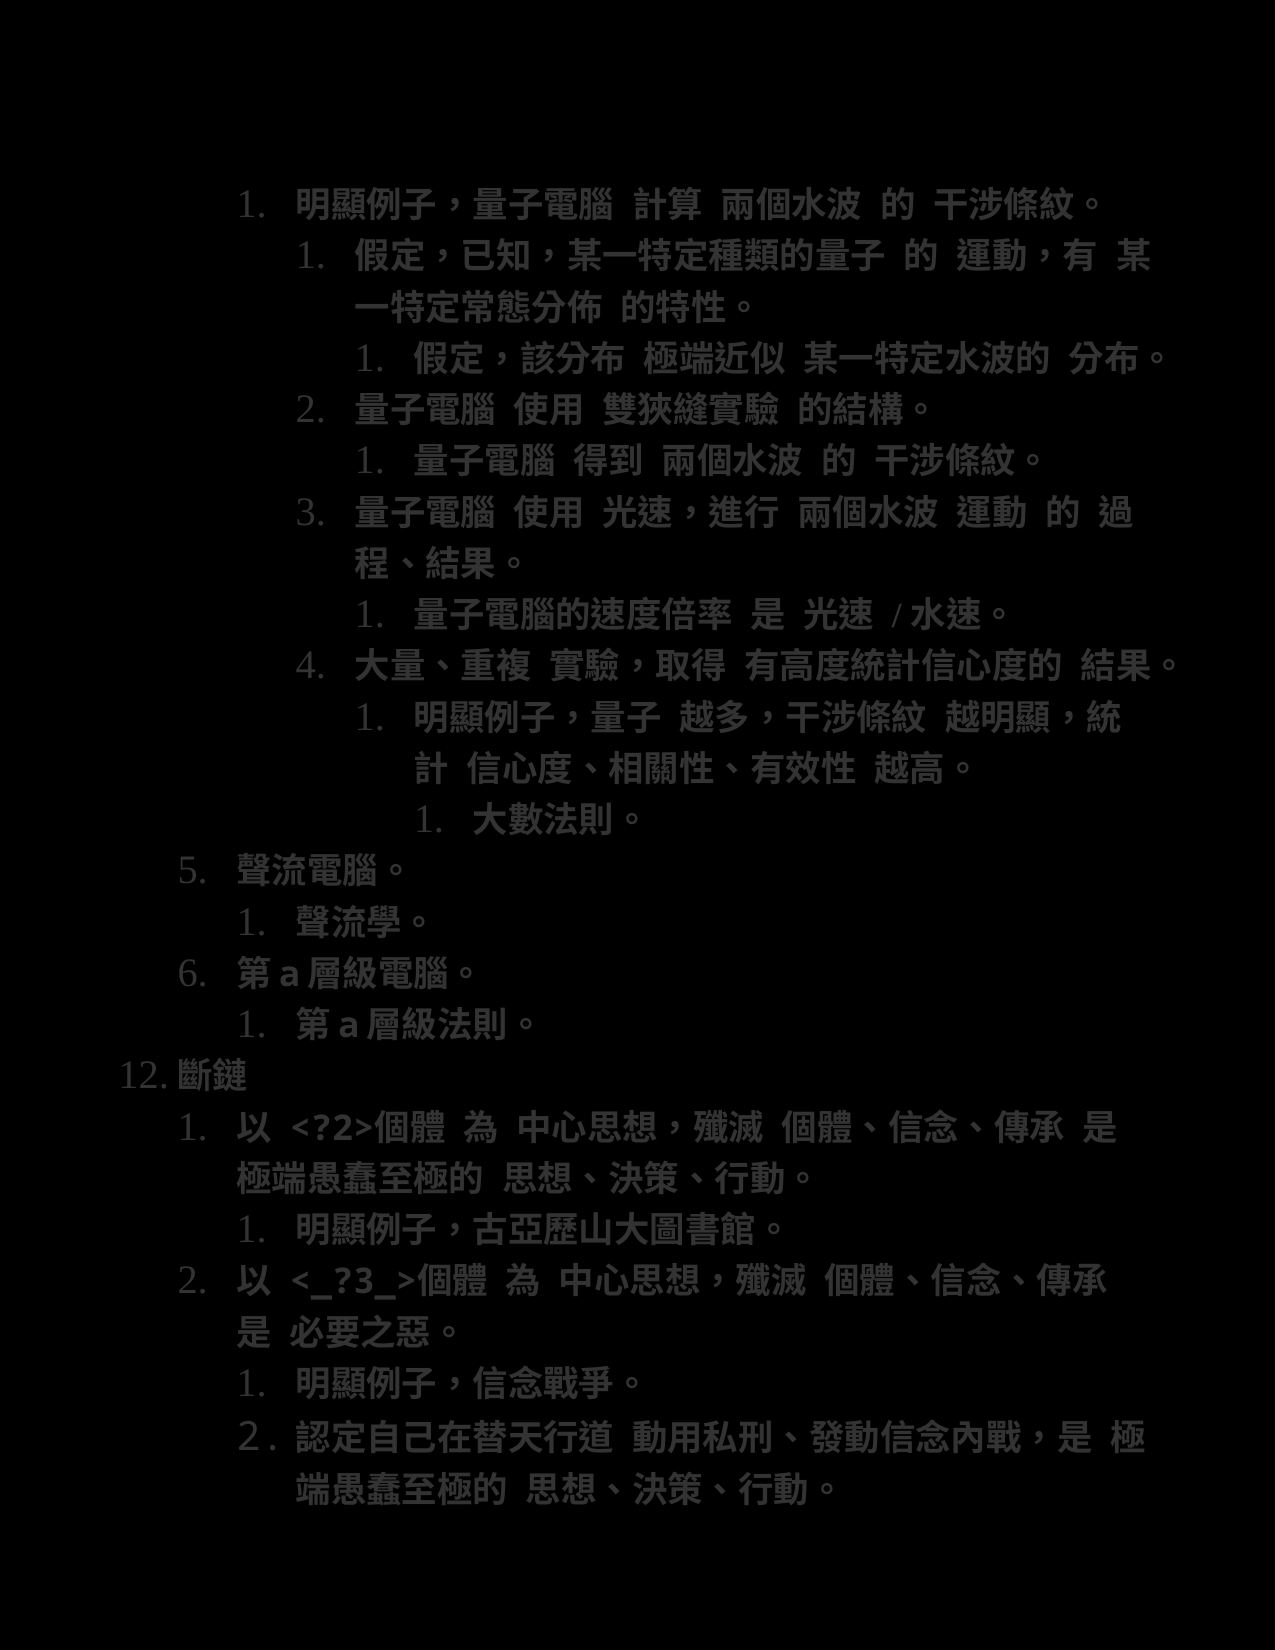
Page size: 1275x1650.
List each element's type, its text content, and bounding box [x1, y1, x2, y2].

list 量子電腦 使用 光速，進行 兩個水波 運動 的 過程、結果。 [295, 484, 1157, 586]
list 量子電腦的速度倍率 是 光速 / 水速。 [354, 586, 1157, 638]
list 明顯例子，量子 越多，干涉條紋 越明顯，統計 信心度、相關性、有效性 越高。 [354, 689, 1157, 791]
list 量子電腦 得到 兩個水波 的 干涉條紋。 [354, 433, 1157, 484]
list 假定，已知，某一特定種類的量子 的 運動，有 某一特定常態分佈 的特性。 [295, 228, 1157, 330]
list 認定自己在替天行道 動用私刑、發動信念內戰，是 極端愚蠢至極的 思想、決策、行動。 [236, 1407, 1157, 1513]
list 假定，該分布 極端近似 某一特定水波的 分布。 [354, 330, 1157, 381]
list 明顯例子，信念戰爭。 [236, 1356, 1157, 1407]
list 大數法則。 [413, 791, 1157, 843]
list 大量、重複 實驗，取得 有高度統計信心度的 結果。 [295, 638, 1157, 689]
list 聲流電腦。 [177, 843, 1157, 894]
list 第a層級電腦。 [177, 945, 1157, 996]
list 聲流學。 [236, 894, 1157, 945]
list 明顯例子，量子電腦 計算 兩個水波 的 干涉條紋。 [236, 176, 1157, 228]
list 以 <_?3_>個體 為 中心思想，殲滅 個體、信念、傳承 是 必要之惡。 [177, 1253, 1157, 1356]
list 斷鏈 [118, 1048, 1157, 1099]
list 明顯例子，古亞歷山大圖書館。 [236, 1202, 1157, 1253]
list 以 <?2>個體 為 中心思想，殲滅 個體、信念、傳承 是 極端愚蠢至極的 思想、決策、行動。 [177, 1099, 1157, 1202]
list 第a層級法則。 [236, 996, 1157, 1048]
list 量子電腦 使用 雙狹縫實驗 的結構。 [295, 381, 1157, 433]
